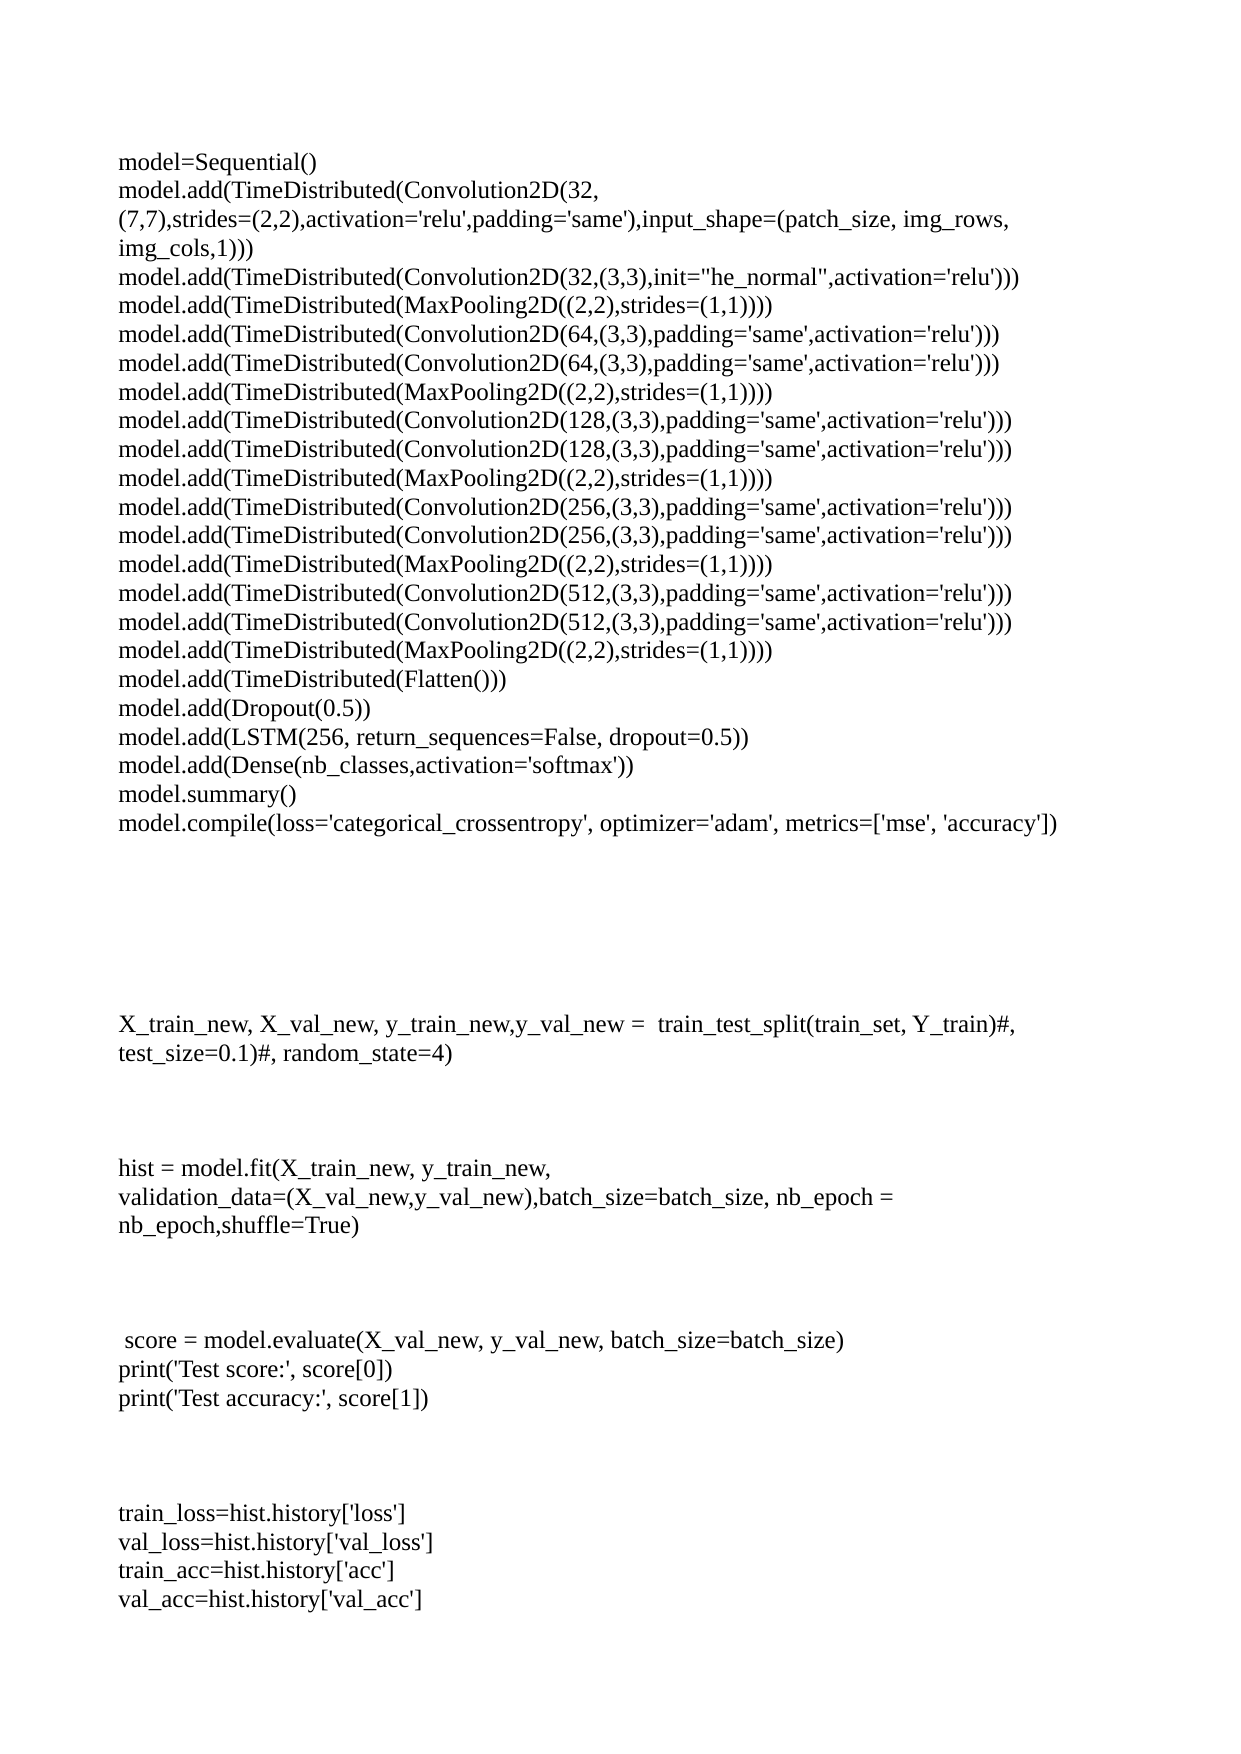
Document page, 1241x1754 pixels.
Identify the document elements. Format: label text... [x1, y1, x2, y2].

text model.add(TimeDistributed(Flatten())) [118, 664, 1122, 693]
text model.add(TimeDistributed(Convolution2D(64,(3,3),padding='same',activation='relu'))) [118, 348, 1122, 377]
text model.add(TimeDistributed(Convolution2D(512,(3,3),padding='same',activation='relu'))) [118, 578, 1122, 607]
text val_acc=hist.history['val_acc'] [118, 1584, 1122, 1613]
text train_acc=hist.history['acc'] [118, 1556, 1122, 1584]
text model.add(TimeDistributed(Convolution2D(64,(3,3),padding='same',activation='relu'))) [118, 319, 1122, 348]
text model.add(Dense(nb_classes,activation='softmax')) [118, 751, 1122, 779]
text print('Test score:', score[0]) [118, 1354, 1122, 1383]
text val_loss=hist.history['val_loss'] [118, 1527, 1122, 1556]
text model.add(TimeDistributed(MaxPooling2D((2,2),strides=(1,1)))) [118, 636, 1122, 664]
text model=Sequential() [118, 147, 1122, 176]
text model.add(TimeDistributed(MaxPooling2D((2,2),strides=(1,1)))) [118, 549, 1122, 578]
text print('Test accuracy:', score[1]) [118, 1383, 1122, 1412]
text model.add(TimeDistributed(Convolution2D(128,(3,3),padding='same',activation='relu'))) [118, 434, 1122, 463]
text hist = model.fit(X_train_new, y_train_new, validation_data=(X_val_new,y_val_new),batch_size=batch_size, nb_epoch = nb_epoch,shuffle=True) [118, 1153, 1122, 1239]
text model.compile(loss='categorical_crossentropy', optimizer='adam', metrics=['mse', 'accuracy']) [118, 808, 1122, 837]
text model.add(TimeDistributed(Convolution2D(128,(3,3),padding='same',activation='relu'))) [118, 406, 1122, 434]
text model.add(TimeDistributed(MaxPooling2D((2,2),strides=(1,1)))) [118, 291, 1122, 319]
text train_loss=hist.history['loss'] [118, 1498, 1122, 1527]
text X_train_new, X_val_new, y_train_new,y_val_new = train_test_split(train_set, Y_train)#, test_size=0.1)#, random_state=4) [118, 1009, 1122, 1067]
text score = model.evaluate(X_val_new, y_val_new, batch_size=batch_size) [118, 1326, 1122, 1354]
text model.add(TimeDistributed(Convolution2D(32,(7,7),strides=(2,2),activation='relu',padding='same'),input_shape=(patch_size, img_rows, img_cols,1))) [118, 176, 1122, 262]
text model.add(TimeDistributed(MaxPooling2D((2,2),strides=(1,1)))) [118, 377, 1122, 406]
text model.add(TimeDistributed(Convolution2D(32,(3,3),init="he_normal",activation='relu'))) [118, 262, 1122, 291]
text model.add(TimeDistributed(MaxPooling2D((2,2),strides=(1,1)))) [118, 463, 1122, 492]
text model.add(TimeDistributed(Convolution2D(256,(3,3),padding='same',activation='relu'))) [118, 521, 1122, 549]
text model.summary() [118, 779, 1122, 808]
text model.add(TimeDistributed(Convolution2D(512,(3,3),padding='same',activation='relu'))) [118, 607, 1122, 636]
text model.add(TimeDistributed(Convolution2D(256,(3,3),padding='same',activation='relu'))) [118, 492, 1122, 521]
text model.add(Dropout(0.5)) [118, 693, 1122, 722]
text model.add(LSTM(256, return_sequences=False, dropout=0.5)) [118, 722, 1122, 751]
